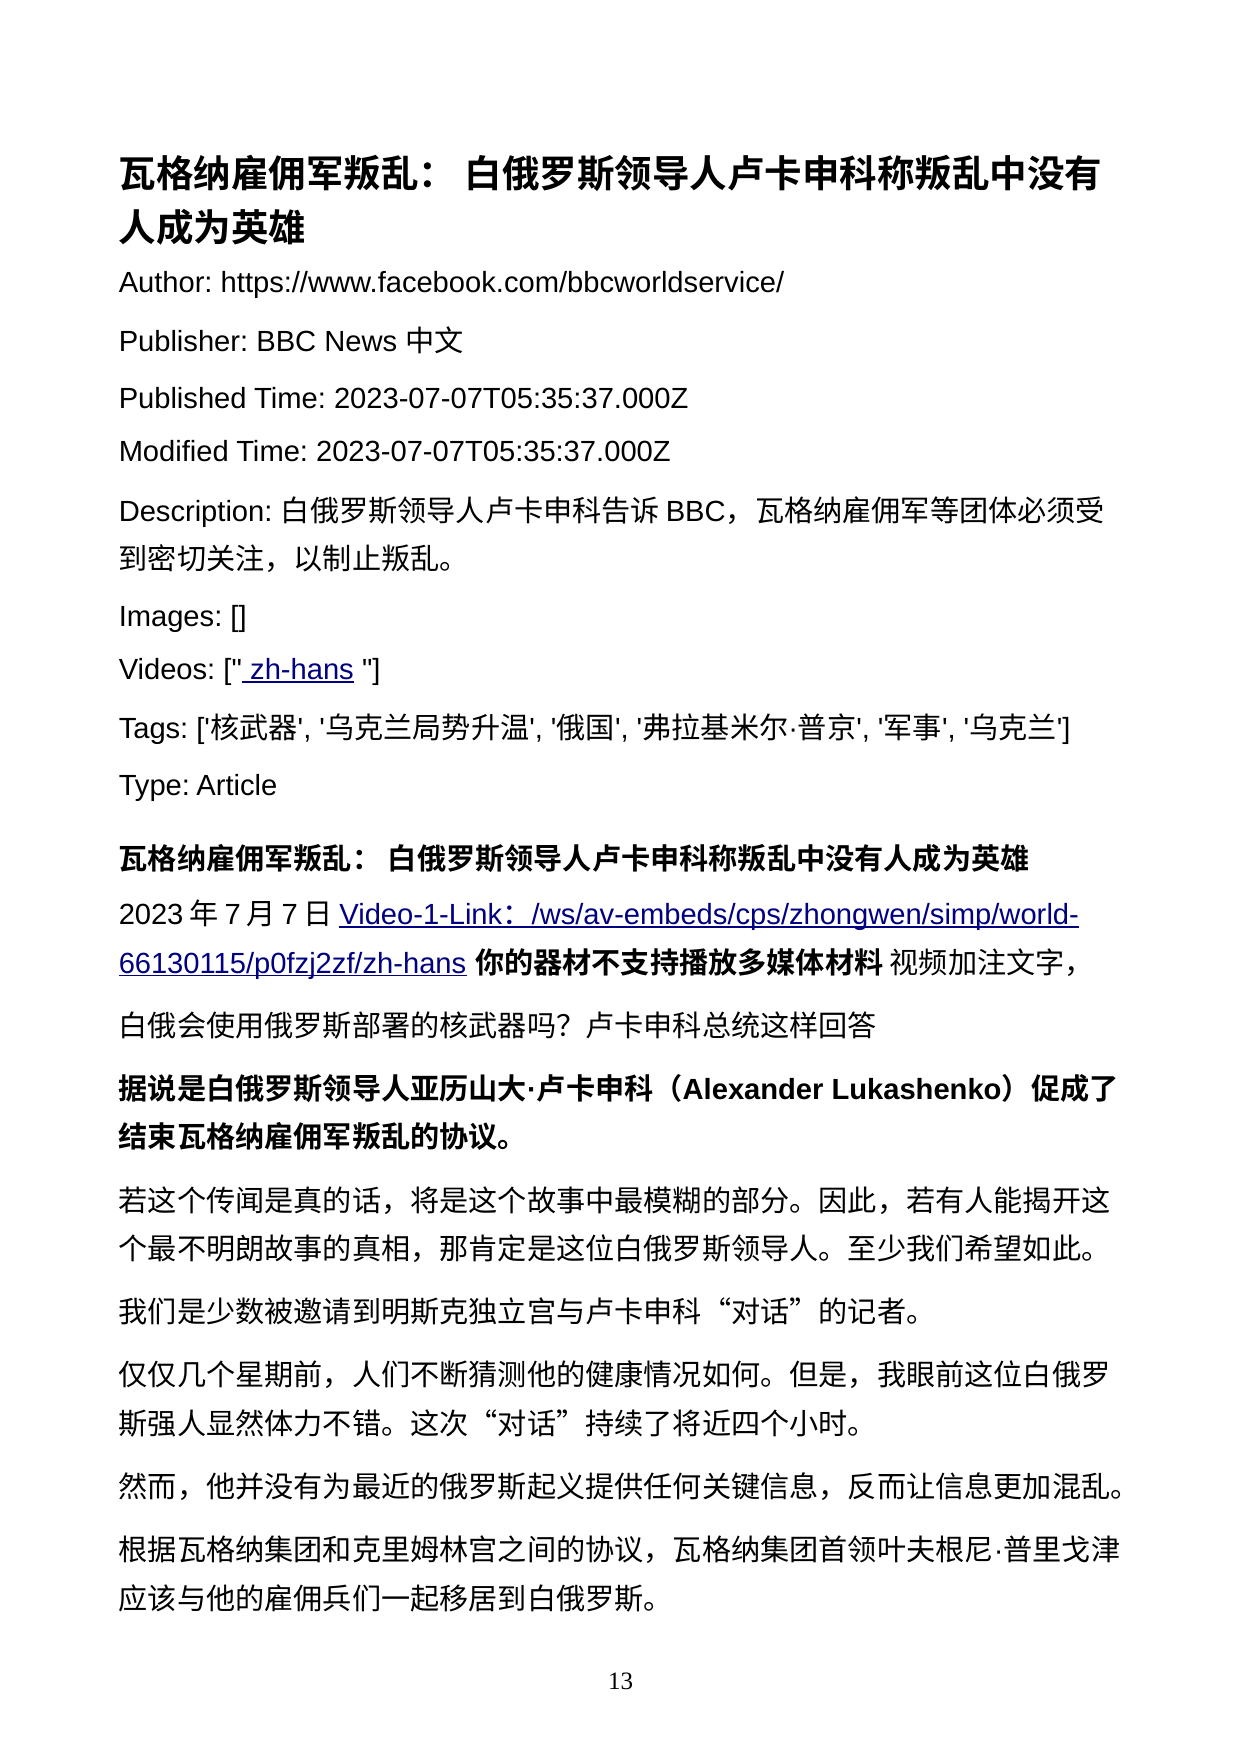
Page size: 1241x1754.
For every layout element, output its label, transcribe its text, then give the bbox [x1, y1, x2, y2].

text Images: [] [118, 599, 1122, 632]
text 若这个传闻是真的话，将是这个故事中最模糊的部分。因此，若有人能揭开这个最不明朗故事的真相，那肯定是这位白俄罗斯领导人。至少我们希望如此。 [118, 1177, 1122, 1268]
text 2023年7月7日 Video-1-Link：/ws/av-embeds/cps/zhongwen/simp/world-66130115/p0fzj2zf/zh-hans 你的器材不支持播放多媒体材料 视频加注文字， [118, 891, 1122, 981]
text Modified Time: 2023-07-07T05:35:37.000Z [118, 434, 1122, 467]
text 我们是少数被邀请到明斯克独立宫与卢卡申科“对话”的记者。 [118, 1289, 1122, 1331]
subtitle 瓦格纳雇佣军叛乱： 白俄罗斯领导人卢卡申科称叛乱中没有人成为英雄 [118, 143, 1122, 252]
text 仅仅几个星期前，人们不断猜测他的健康情况如何。但是，我眼前这位白俄罗斯强人显然体力不错。这次“对话”持续了将近四个小时。 [118, 1352, 1122, 1443]
text Videos: [" zh-hans "] [118, 652, 1122, 685]
text Tags: ['核武器', '乌克兰局势升温', '俄国', '弗拉基米尔·普京', '军事', '乌克兰'] [118, 705, 1122, 747]
text Published Time: 2023-07-07T05:35:37.000Z [118, 381, 1122, 414]
text Publisher: BBC News 中文 [118, 318, 1122, 360]
text Author: https://www.facebook.com/bbcworldservice/ [118, 264, 1122, 298]
text Type: Article [118, 768, 1122, 802]
text 然而，他并没有为最近的俄罗斯起义提供任何关键信息，反而让信息更加混乱。 [118, 1463, 1122, 1506]
text 根据瓦格纳集团和克里姆林宫之间的协议，瓦格纳集团首领叶夫根尼·普里戈津应该与他的雇佣兵们一起移居到白俄罗斯。 [118, 1527, 1122, 1617]
text 据说是白俄罗斯领导人亚历山大·卢卡申科（Alexander Lukashenko）促成了结束瓦格纳雇佣军叛乱的协议。 [118, 1065, 1122, 1156]
subtitle 瓦格纳雇佣军叛乱： 白俄罗斯领导人卢卡申科称叛乱中没有人成为英雄 [118, 836, 1122, 878]
text Description: 白俄罗斯领导人卢卡申科告诉BBC，瓦格纳雇佣军等团体必须受到密切关注，以制止叛乱。 [118, 487, 1122, 578]
text 白俄会使用俄罗斯部署的核武器吗？卢卡申科总统这样回答 [118, 1002, 1122, 1044]
